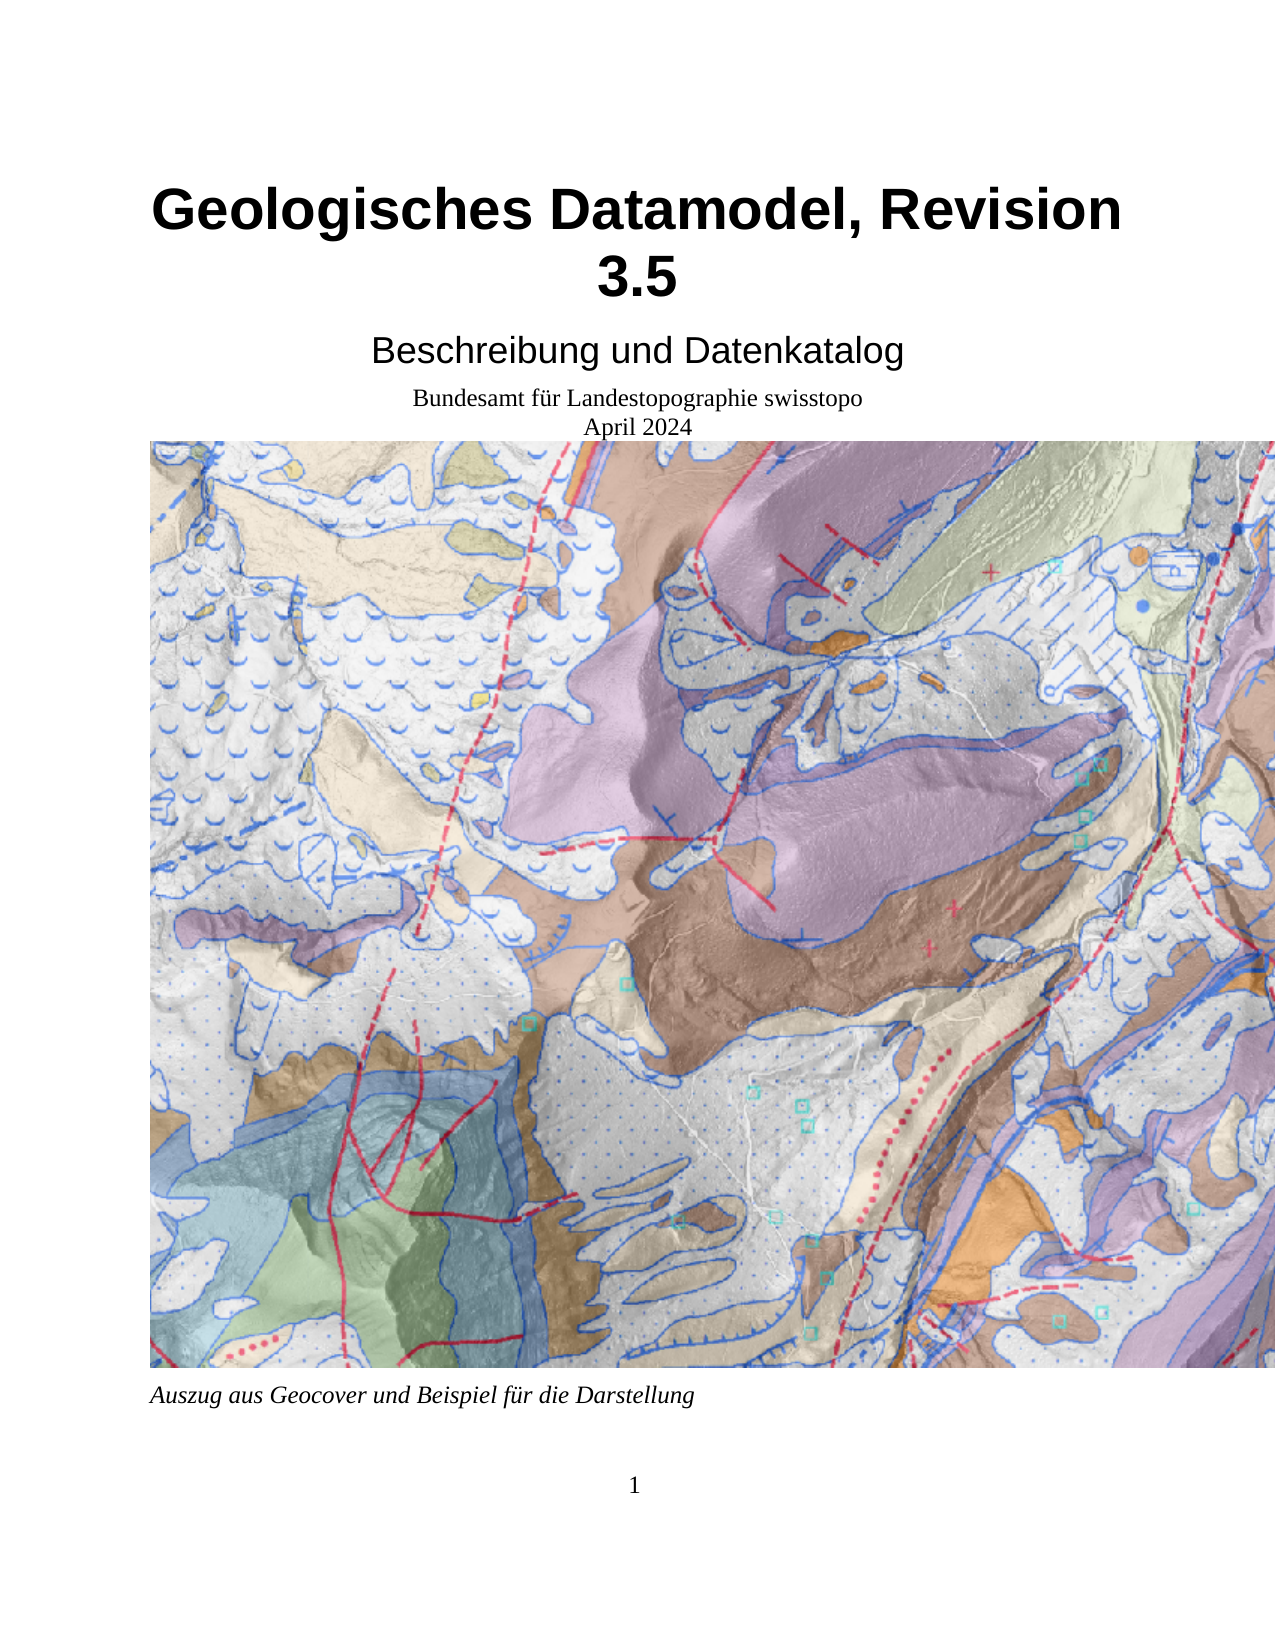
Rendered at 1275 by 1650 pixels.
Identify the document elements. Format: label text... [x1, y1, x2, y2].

text Auszug aus Geocover und Beispiel für die Darstellung [150, 1381, 1125, 1409]
picture [150, 441, 1275, 1368]
title Geologisches Datamodel, Revision 3.5 [150, 175, 1125, 309]
subtitle Beschreibung und Datenkatalog [150, 328, 1125, 371]
text Bundesamt für Landestopographie swisstopo [150, 383, 1125, 412]
text April 2024 [150, 412, 1125, 441]
